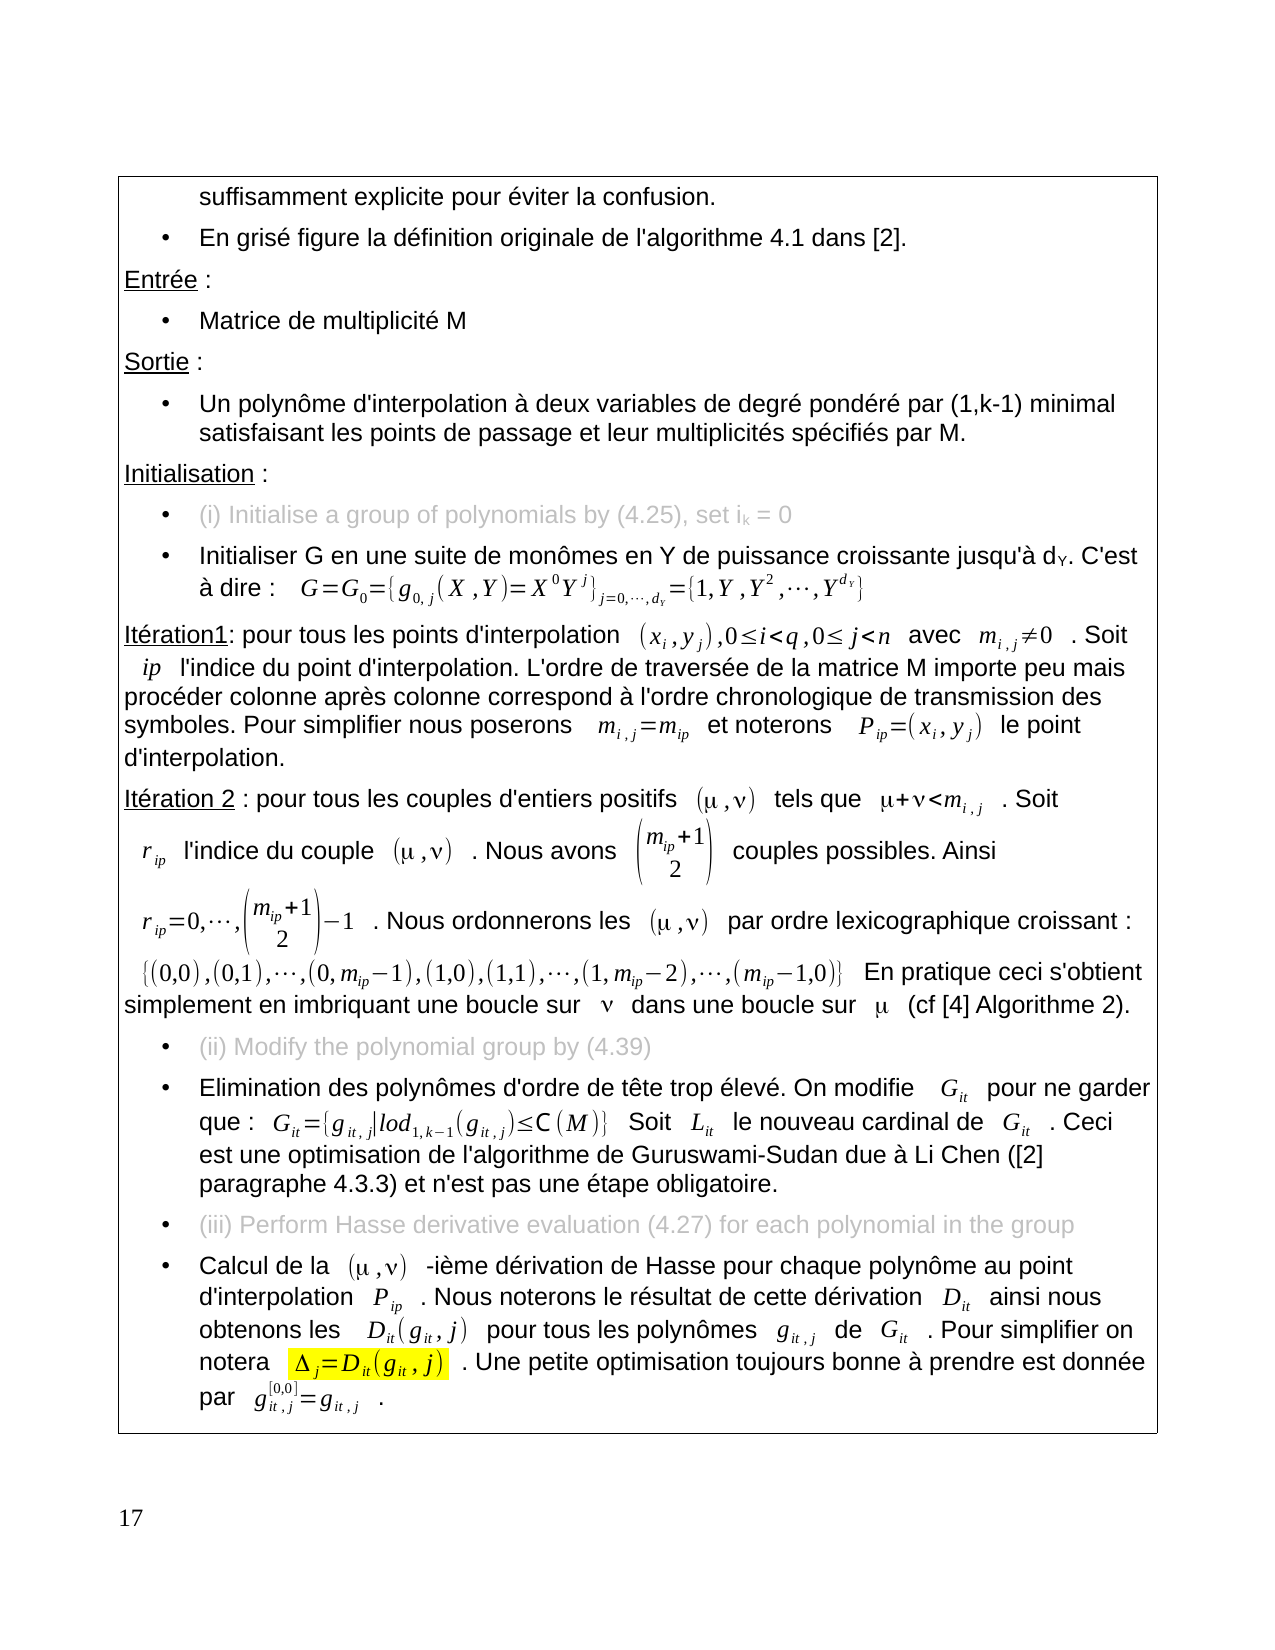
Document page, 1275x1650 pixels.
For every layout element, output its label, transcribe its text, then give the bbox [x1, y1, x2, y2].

table_header Avertissements: L'algorithme contient en fait deux itérations (boucles) imbriquées nommées « Itération 1 » pour la boucle extérieure et « Itération 2 » pour la boucle intérieure. Ce que l'on entend par itération sur G d'indicesont les opérations dans la boucle intérieure « Itération 2 ». Nous utiliserons j comme indice des polynômes danset comme indice de la deuxième coordonnéedu point d'interpolation. Toutefois le contexte est suffisamment explicite pour éviter la confusion. En grisé figure la définition originale de l'algorithme 4.1 dans [2]. Entrée : Matrice de multiplicité M Sortie : Un polynôme d'interpolation à deux variables de degré pondéré par (1,k-1) minimal satisfaisant les points de passage et leur multiplicités spécifiés par M. Initialisation : (i) Initialise a group of polynomials by (4.25), set ik = 0 Initialiser G en une suite de monômes en Y de puissance croissante jusqu'à dY. C'est à dire : Itération1: pour tous les points d'interpolationavec. Soit l'indice du point d'interpolation. L'ordre de traversée de la matrice M importe peu mais procéder colonne après colonne correspond à l'ordre chronologique de transmission des symboles. Pour simplifier nous poserons et noterons le point d'interpolation. Itération 2 : pour tous les couples d'entiers positifstels que. Soit l'indice du couple. Nous avonscouples possibles. Ainsi . Nous ordonnerons lespar ordre lexicographique croissant : En pratique ceci s'obtient simplement en imbriquant une boucle surdans une boucle sur(cf [4] Algorithme 2). (ii) Modify the polynomial group by (4.39) Elimination des polynômes d'ordre de tête trop élevé. On modifie pour ne garder que :Soitle nouveau cardinal de. Ceci est une optimisation de l'algorithme de Guruswami-Sudan due à Li Chen ([2] paragraphe 4.3.3) et n'est pas une étape obligatoire. (iii) Perform Hasse derivative evaluation (4.27) for each polynomial in the group Calcul de la-ième dérivation de Hasse pour chaque polynôme au point d'interpolation. Nous noterons le résultat de cette dérivationainsi nous obtenons les pour tous les polynômesde. Pour simplifier on notera . Une petite optimisation toujours bonne à prendre est donnée par. (iv) If all the polynomials’ Hasse derivative evaluations are zero, go to (vii) En fait il suffit d'ignorer les polynômes pour lesquels. La suite se passe donc sur les polynômes pour lesquels. (v) Find the minimal polynomial defined by (4.29) (4.30) Trouver le polynôme(d'indicedans) d'ordre de tête pondéré par (1,k-1) minimal : (vi) For the minimal polynomial, modify it by (4.32). For the other polynomials with nonzero Hasse derivative evaluation, modify them by (4.31) Les polynômesavecsont remplacés par la-ième dérivation de Hasse bilinéaire deetau pointsoit : Soit encore avec notre notation simplifiée : Le polynômeest remplacé par la-ième dérivation de Hasse bilinéaire deetau pointsoit : Soit en notation simplifiée : (vii) ik = ik + 1 Finalisation : (viii) If ik = C, stop the process and choose Q(x, y) defined by (4.33) else go to (ii). Le polynôme d'ordre de tête pondéré par (1,k-1) minimal de G est selectionné. [119, 177, 1157, 1433]
